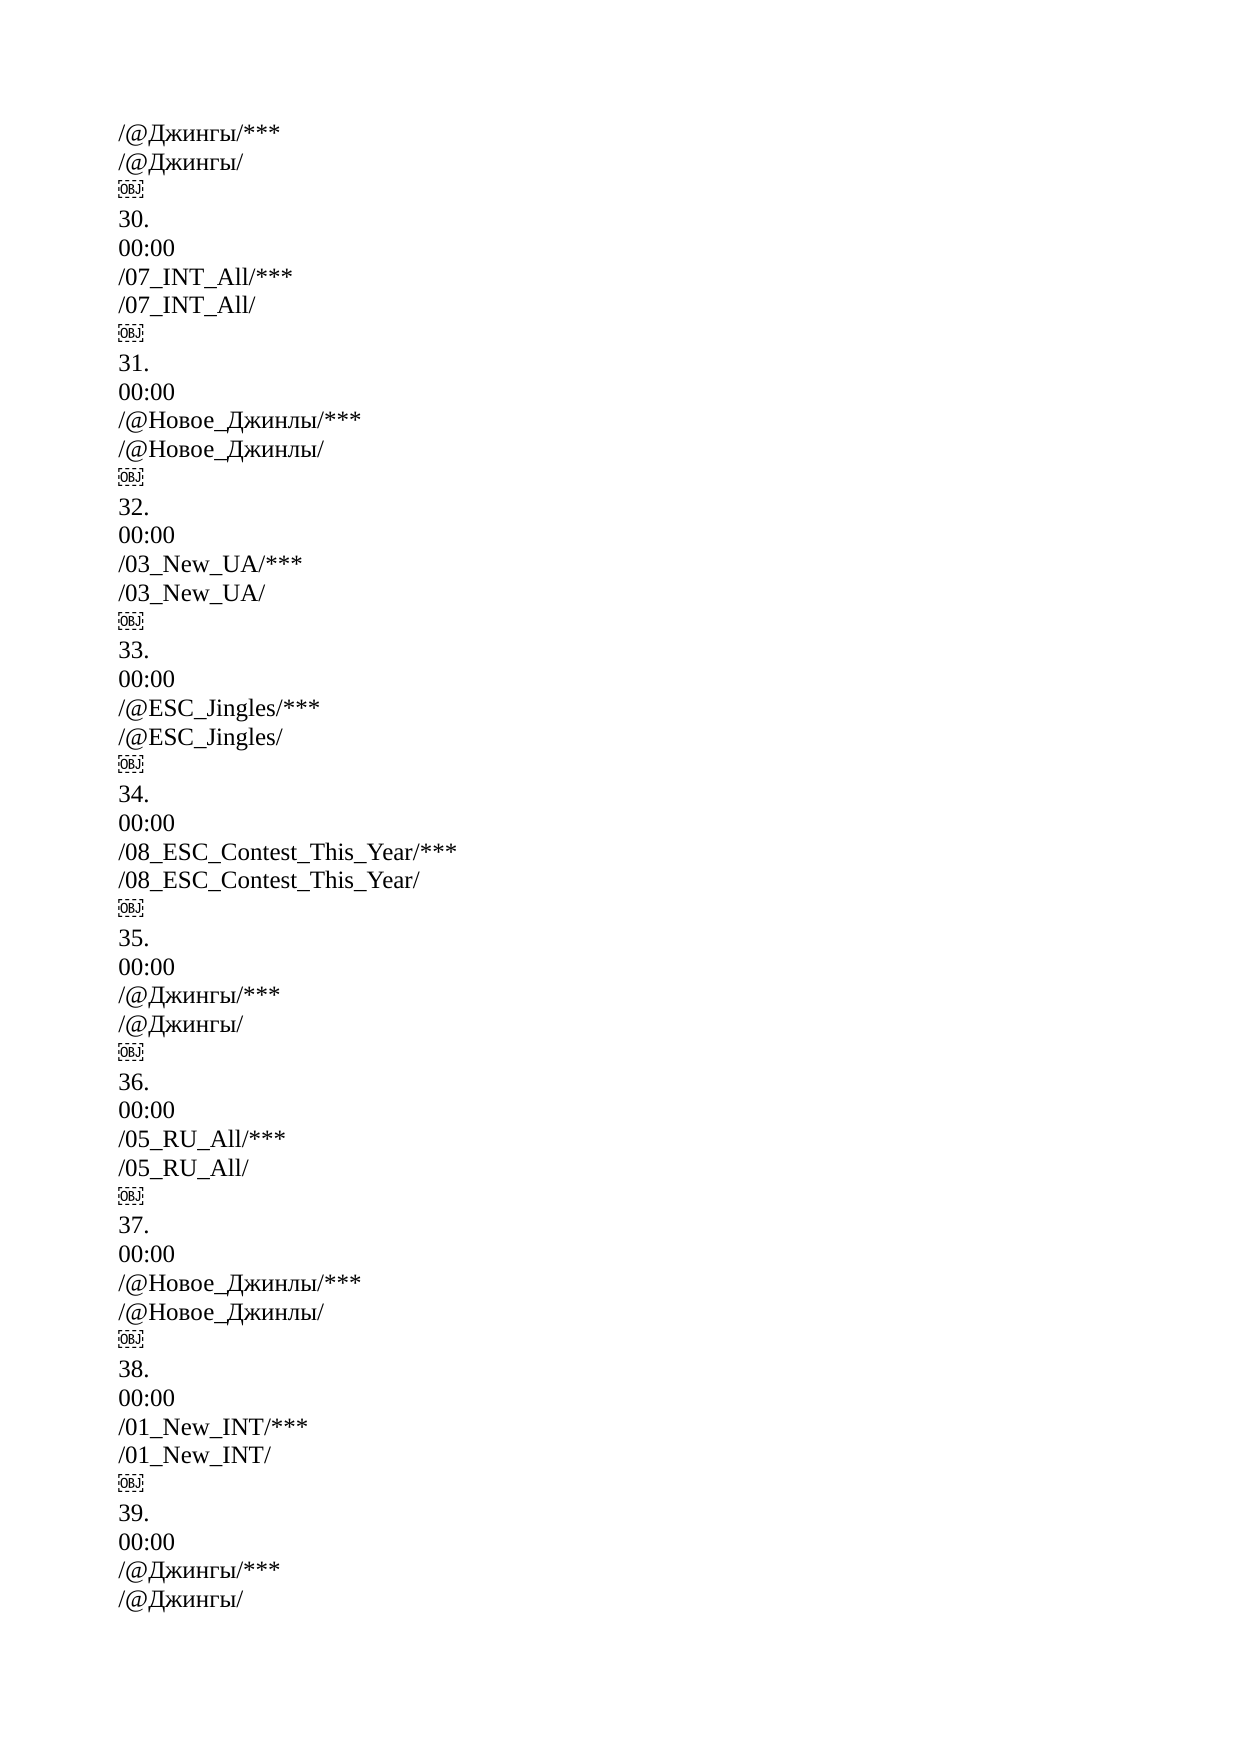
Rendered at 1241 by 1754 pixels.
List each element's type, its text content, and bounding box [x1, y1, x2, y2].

text 00:00 [118, 952, 1122, 981]
text 00:00 [118, 521, 1122, 549]
text 00:00 [118, 377, 1122, 406]
text ￼ [118, 1182, 1122, 1211]
text /05_RU_All/ [118, 1153, 1122, 1182]
text /08_ESC_Contest_This_Year/*** [118, 837, 1122, 866]
text ￼ [118, 463, 1122, 492]
text /@Новое_Джинлы/*** [118, 1268, 1122, 1297]
text /03_New_UA/ [118, 578, 1122, 607]
text 37. [118, 1211, 1122, 1239]
text ￼ [118, 894, 1122, 923]
text 34. [118, 779, 1122, 808]
text 36. [118, 1067, 1122, 1096]
text /@Джингы/ [118, 147, 1122, 176]
text 00:00 [118, 1383, 1122, 1412]
text /@ESC_Jingles/ [118, 722, 1122, 751]
text ￼ [118, 751, 1122, 779]
text /@Джингы/*** [118, 118, 1122, 147]
text /@Новое_Джинлы/ [118, 434, 1122, 463]
text /01_New_INT/ [118, 1441, 1122, 1469]
text /07_INT_All/*** [118, 262, 1122, 291]
text /@Джингы/*** [118, 1556, 1122, 1584]
text 00:00 [118, 808, 1122, 837]
text /@Джингы/ [118, 1584, 1122, 1613]
text ￼ [118, 1038, 1122, 1067]
text 39. [118, 1498, 1122, 1527]
text 00:00 [118, 1239, 1122, 1268]
text 31. [118, 348, 1122, 377]
text /@Джингы/ [118, 1009, 1122, 1038]
text /03_New_UA/*** [118, 549, 1122, 578]
text 00:00 [118, 1527, 1122, 1556]
text 00:00 [118, 1096, 1122, 1124]
text ￼ [118, 319, 1122, 348]
text /@Джингы/*** [118, 981, 1122, 1009]
text ￼ [118, 176, 1122, 204]
text ￼ [118, 1469, 1122, 1498]
text /01_New_INT/*** [118, 1412, 1122, 1441]
text 00:00 [118, 664, 1122, 693]
text /07_INT_All/ [118, 291, 1122, 319]
text 32. [118, 492, 1122, 521]
text 00:00 [118, 233, 1122, 262]
text 38. [118, 1354, 1122, 1383]
text /08_ESC_Contest_This_Year/ [118, 866, 1122, 894]
text 33. [118, 636, 1122, 664]
text ￼ [118, 1326, 1122, 1354]
text /@ESC_Jingles/*** [118, 693, 1122, 722]
text 35. [118, 923, 1122, 952]
text 30. [118, 204, 1122, 233]
text /05_RU_All/*** [118, 1124, 1122, 1153]
text ￼ [118, 607, 1122, 636]
text /@Новое_Джинлы/ [118, 1297, 1122, 1326]
text /@Новое_Джинлы/*** [118, 406, 1122, 434]
